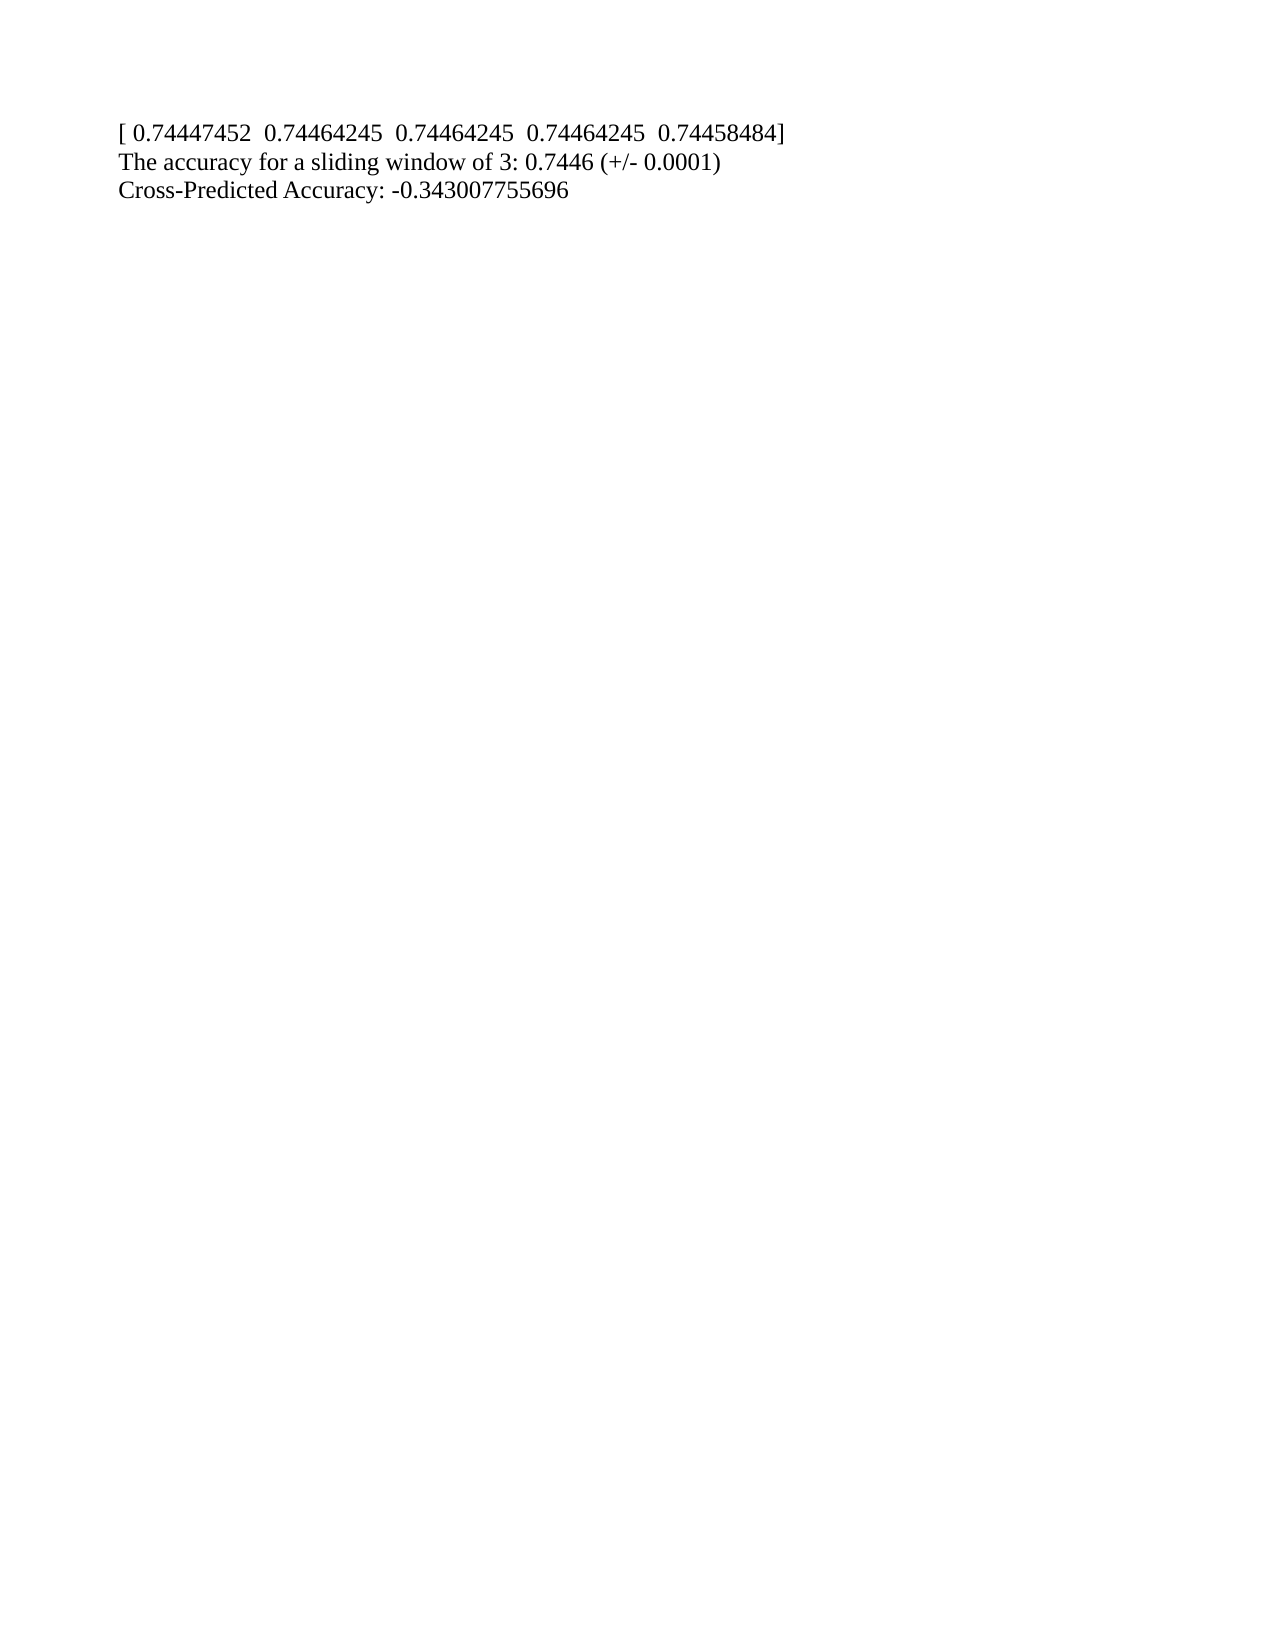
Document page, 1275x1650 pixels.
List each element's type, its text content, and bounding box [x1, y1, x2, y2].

text The accuracy for a sliding window of 3: 0.7446 (+/- 0.0001) [118, 147, 1157, 176]
text [ 0.74447452 0.74464245 0.74464245 0.74464245 0.74458484] [118, 118, 1157, 147]
text Cross-Predicted Accuracy: -0.343007755696 [118, 176, 1157, 204]
